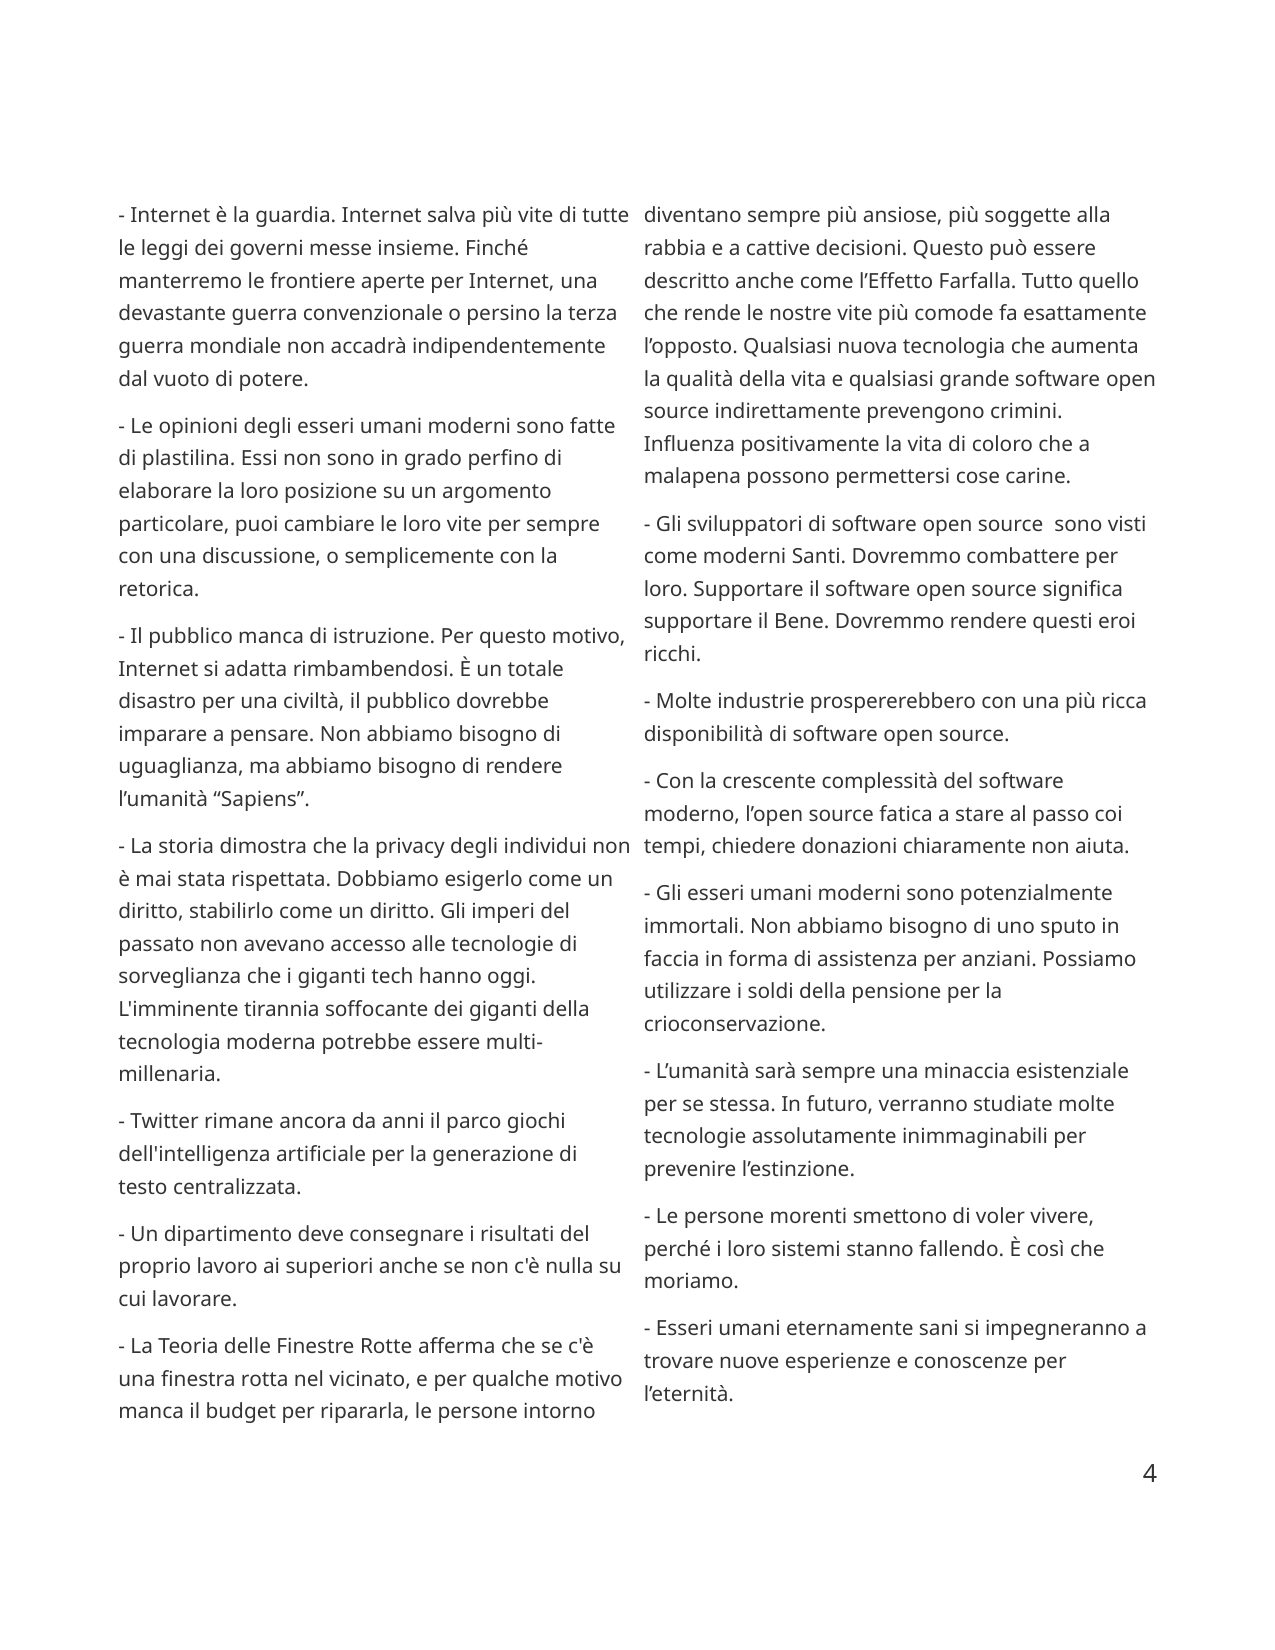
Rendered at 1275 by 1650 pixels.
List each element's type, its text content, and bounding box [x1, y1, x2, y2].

text - La storia dimostra che la privacy degli individui non è mai stata rispettata. Dobbiamo esigerlo come un diritto, stabilirlo come un diritto. Gli imperi del passato non avevano accesso alle tecnologie di sorveglianza che i giganti tech hanno oggi. L'imminente tirannia soffocante dei giganti della tecnologia moderna potrebbe essere multi-millenaria. [118, 831, 632, 1088]
text - Gli sviluppatori di software open source sono visti come moderni Santi. Dovremmo combattere per loro. Supportare il software open source significa supportare il Bene. Dovremmo rendere questi eroi ricchi. [643, 509, 1157, 667]
text - Con la crescente complessità del software moderno, l’open source fatica a stare al passo coi tempi, chiedere donazioni chiaramente non aiuta. [643, 766, 1157, 860]
text - Le opinioni degli esseri umani moderni sono fatte di plastilina. Essi non sono in grado perfino di elaborare la loro posizione su un argomento particolare, puoi cambiare le loro vite per sempre con una discussione, o semplicemente con la retorica. [118, 411, 632, 602]
text - Gli esseri umani moderni sono potenzialmente immortali. Non abbiamo bisogno di uno sputo in faccia in forma di assistenza per anziani. Possiamo utilizzare i soldi della pensione per la crioconservazione. [643, 878, 1157, 1037]
text - Esseri umani eternamente sani si impegneranno a trovare nuove esperienze e conoscenze per l’eternità. [643, 1313, 1157, 1407]
text - Internet è la guardia. Internet salva più vite di tutte le leggi dei governi messe insieme. Finché manterremo le frontiere aperte per Internet, una devastante guerra convenzionale o persino la terza guerra mondiale non accadrà indipendentemente dal vuoto di potere. [118, 201, 632, 392]
text - La Teoria delle Finestre Rotte afferma che se c'è una finestra rotta nel vicinato, e per qualche motivo manca il budget per ripararla, le persone intorno [118, 1331, 632, 1425]
text - Twitter rimane ancora da anni il parco giochi dell'intelligenza artificiale per la generazione di testo centralizzata. [118, 1107, 632, 1200]
text - L’umanità sarà sempre una minaccia esistenziale per se stessa. In futuro, verranno studiate molte tecnologie assolutamente inimmaginabili per prevenire l’estinzione. [643, 1056, 1157, 1182]
text - Il pubblico manca di istruzione. Per questo motivo, Internet si adatta rimbambendosi. È un totale disastro per una civiltà, il pubblico dovrebbe imparare a pensare. Non abbiamo bisogno di uguaglianza, ma abbiamo bisogno di rendere l’umanità “Sapiens”. [118, 621, 632, 812]
text - Un dipartimento deve consegnare i risultati del proprio lavoro ai superiori anche se non c'è nulla su cui lavorare. [118, 1219, 632, 1313]
text - Le persone morenti smettono di voler vivere, perché i loro sistemi stanno fallendo. È così che moriamo. [643, 1201, 1157, 1295]
text diventano sempre più ansiose, più soggette alla rabbia e a cattive decisioni. Questo può essere descritto anche come l’Effetto Farfalla. Tutto quello che rende le nostre vite più comode fa esattamente l’opposto. Qualsiasi nuova tecnologia che aumenta la qualità della vita e qualsiasi grande software open source indirettamente prevengono crimini. Influenza positivamente la vita di coloro che a malapena possono permettersi cose carine. [643, 201, 1157, 490]
text - Molte industrie prospererebbero con una più ricca disponibilità di software open source. [643, 686, 1157, 747]
